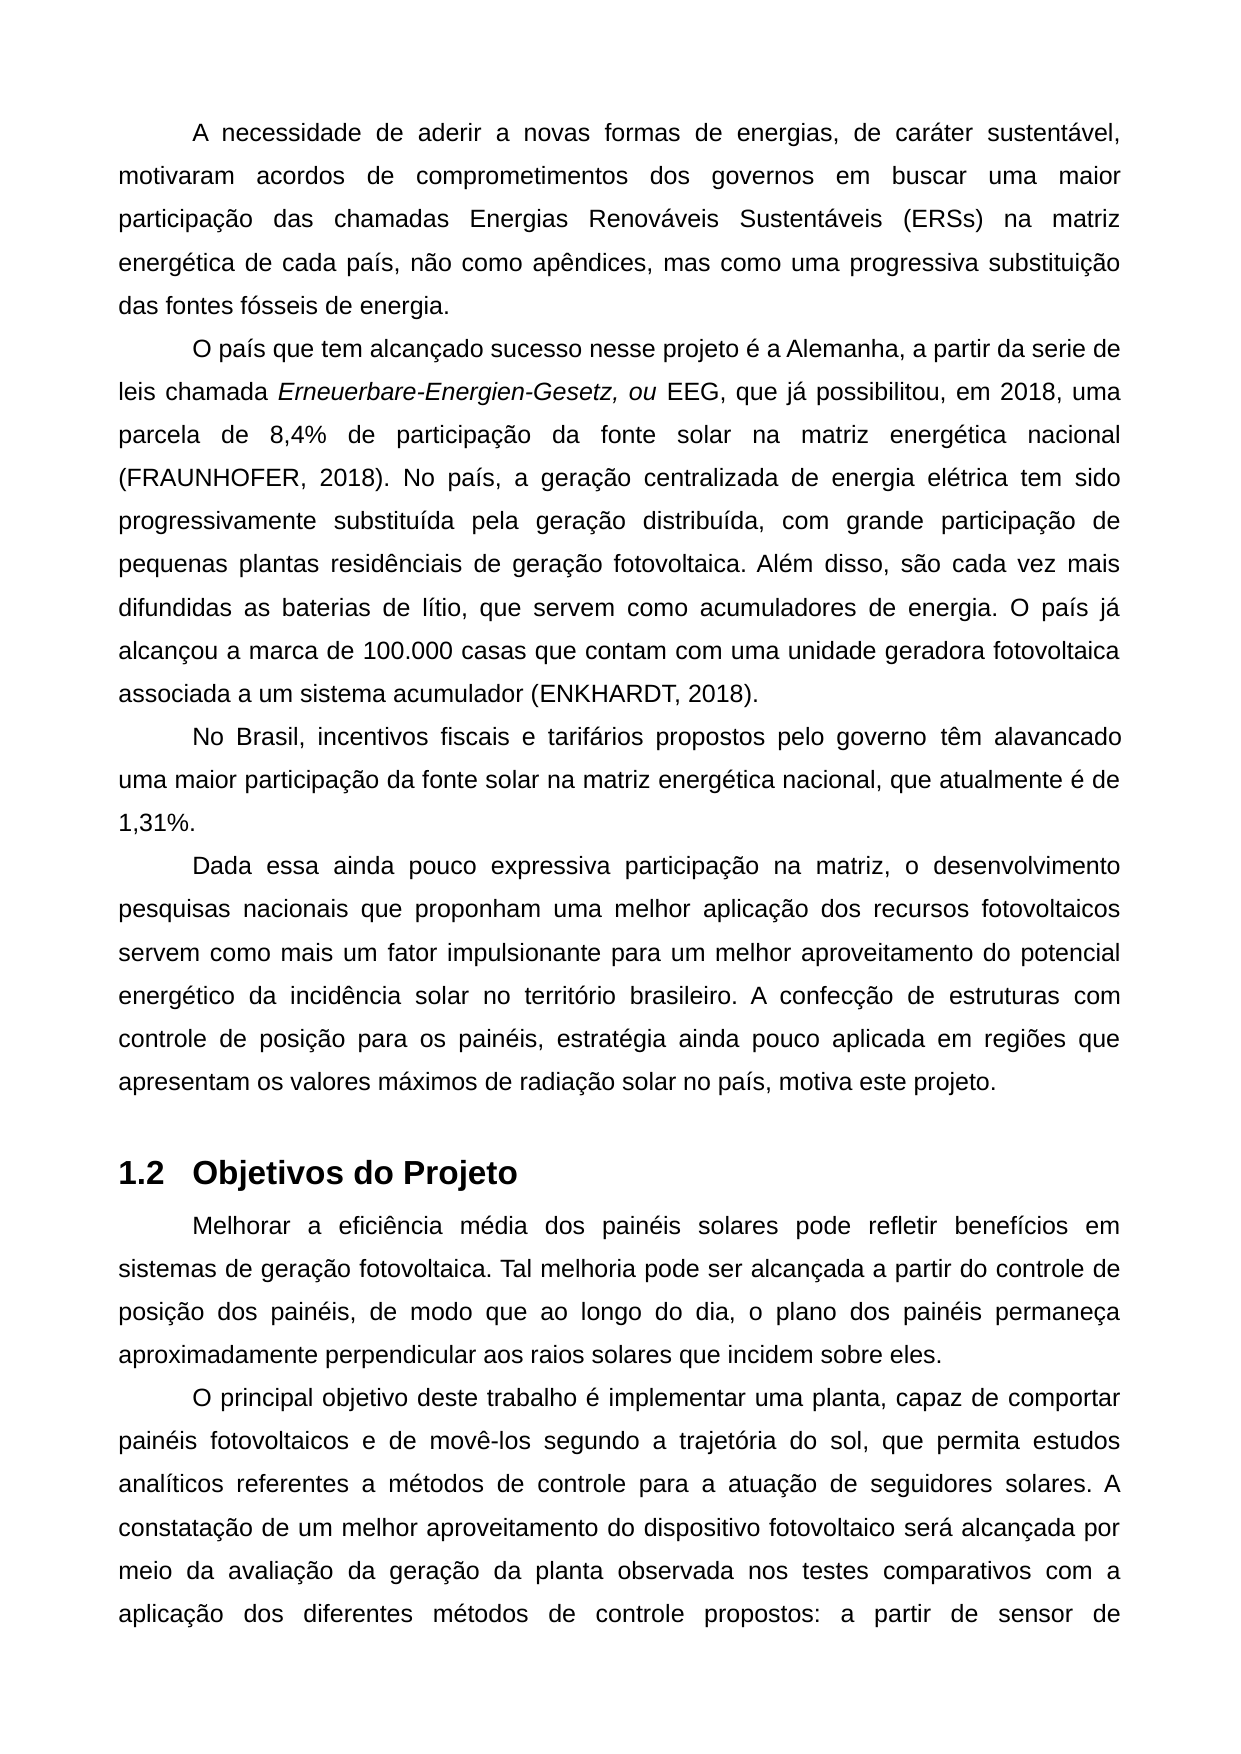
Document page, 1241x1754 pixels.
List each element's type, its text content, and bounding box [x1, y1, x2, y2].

text No Brasil, incentivos fiscais e tarifários propostos pelo governo têm alavancado uma maior participação da fonte solar na matriz energética nacional, que atualmente é de 1,31%. [118, 722, 1122, 837]
text A necessidade de aderir a novas formas de energias, de caráter sustentável, motivaram acordos de comprometimentos dos governos em buscar uma maior participação das chamadas Energias Renováveis Sustentáveis (ERSs) na matriz energética de cada país, não como apêndices, mas como uma progressiva substituição das fontes fósseis de energia. [118, 118, 1122, 319]
text Dada essa ainda pouco expressiva participação na matriz, o desenvolvimento pesquisas nacionais que proponham uma melhor aplicação dos recursos fotovoltaicos servem como mais um fator impulsionante para um melhor aproveitamento do potencial energético da incidência solar no território brasileiro. A confecção de estruturas com controle de posição para os painéis, estratégia ainda pouco aplicada em regiões que apresentam os valores máximos de radiação solar no país, motiva este projeto. [118, 851, 1122, 1096]
text Melhorar a eficiência média dos painéis solares pode refletir benefícios em sistemas de geração fotovoltaica. Tal melhoria pode ser alcançada a partir do controle de posição dos painéis, de modo que ao longo do dia, o plano dos painéis permaneça aproximadamente perpendicular aos raios solares que incidem sobre eles. [118, 1211, 1122, 1369]
text O principal objetivo deste trabalho é implementar uma planta, capaz de comportar painéis fotovoltaicos e de movê-los segundo a trajetória do sol, que permita estudos analíticos referentes a métodos de controle para a atuação de seguidores solares. A constatação de um melhor aproveitamento do dispositivo fotovoltaico será alcançada por meio da avaliação da geração da planta observada nos testes comparativos com a aplicação dos diferentes métodos de controle propostos: a partir de sensor de [118, 1383, 1122, 1628]
text O país que tem alcançado sucesso nesse projeto é a Alemanha, a partir da serie de leis chamada Erneuerbare-Energien-Gesetz, ou EEG, que já possibilitou, em 2018, uma parcela de 8,4% de participação da fonte solar na matriz energética nacional (FRAUNHOFER, 2018). No país, a geração centralizada de energia elétrica tem sido progressivamente substituída pela geração distribuída, com grande participação de pequenas plantas residênciais de geração fotovoltaica. Além disso, são cada vez mais difundidas as baterias de lítio, que servem como acumuladores de energia. O país já alcançou a marca de 100.000 casas que contam com uma unidade geradora fotovoltaica associada a um sistema acumulador (ENKHARDT, 2018). [118, 334, 1122, 707]
text 1.2 Objetivos do Projeto [118, 1153, 1122, 1192]
